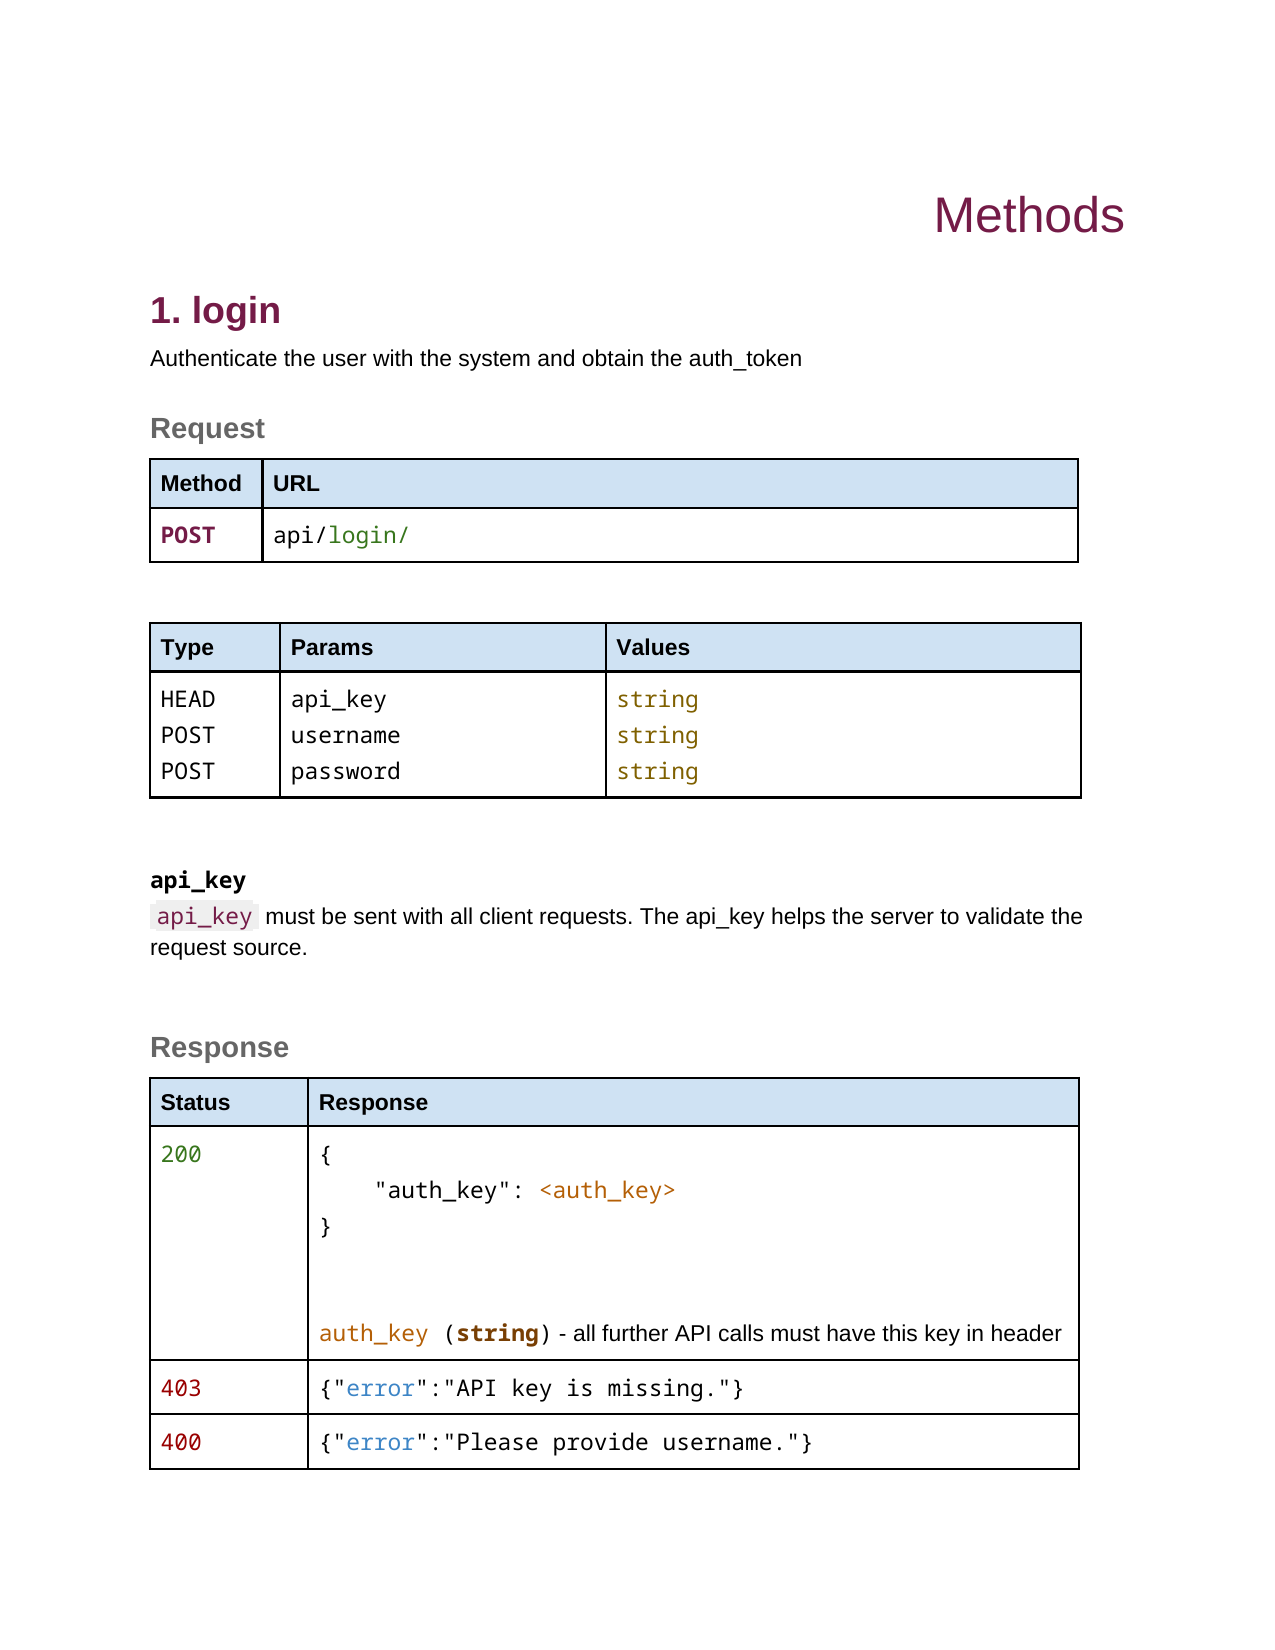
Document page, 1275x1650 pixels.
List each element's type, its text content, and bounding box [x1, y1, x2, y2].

text api_key must be sent with all client requests. The api_key helps the server to validate the request source. [150, 900, 1125, 960]
table_header Method [151, 460, 261, 507]
table_header Status [151, 1079, 307, 1125]
table_cell HEAD POST POST [151, 673, 279, 796]
text api_key [150, 864, 1125, 895]
table_cell 400 [151, 1415, 307, 1467]
subtitle Response [150, 1031, 1152, 1063]
subtitle Request [150, 412, 1152, 445]
table_cell { "auth_key": <auth_key> } auth_key (string) - all further API calls must have this key in header [309, 1127, 1078, 1359]
table_cell api/login/ [264, 509, 1077, 561]
table_header Type [151, 624, 279, 670]
table_cell POST [151, 509, 261, 561]
table_cell string string string [607, 673, 1080, 796]
table_header Params [281, 624, 605, 670]
table_cell 403 [151, 1361, 307, 1413]
subtitle Methods [150, 187, 1125, 243]
table_header Values [607, 624, 1080, 670]
subtitle 1. login [150, 289, 1125, 331]
table_cell api_key username password [281, 673, 605, 796]
table_header URL [264, 460, 1077, 507]
table_header Response [309, 1079, 1078, 1125]
table_cell {"error":"API key is missing."} [309, 1361, 1078, 1413]
table_cell 200 [151, 1127, 307, 1359]
table_cell {"error":"Please provide username."} [309, 1415, 1078, 1467]
text Authenticate the user with the system and obtain the auth_token [150, 346, 1152, 371]
